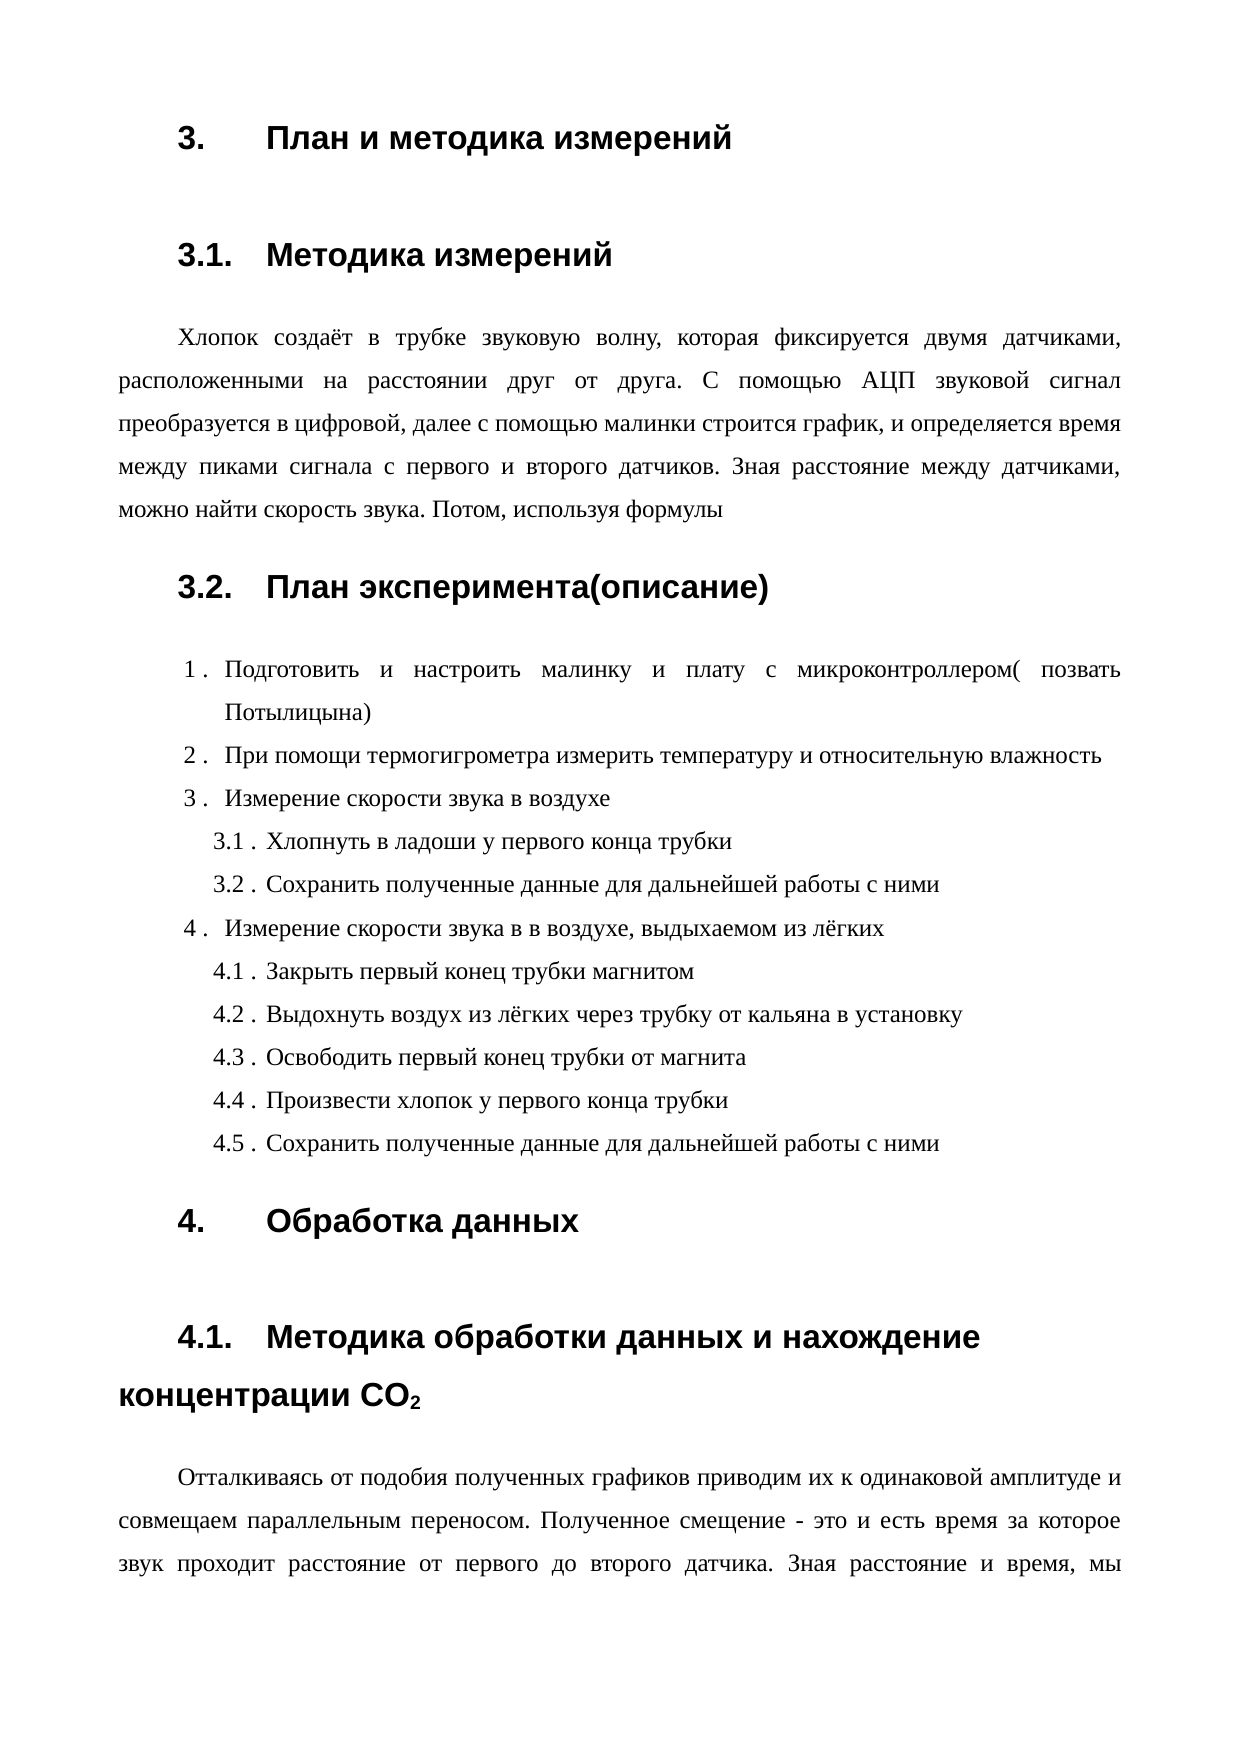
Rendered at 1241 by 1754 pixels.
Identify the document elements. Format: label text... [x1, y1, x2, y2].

list Измерение скорости звука в воздухе [177, 783, 1122, 812]
list Освободить первый конец трубки от магнита [207, 1042, 1122, 1071]
text Хлопок создаёт в трубке звуковую волну, которая фиксируется двумя датчиками, расположенными на расстоянии друг от друга. С помощью АЦП звуковой сигнал преобразуется в цифровой, далее с помощью малинки строится график, и определяется время между пиками сигнала с первого и второго датчиков. Зная расстояние между датчиками, можно найти скорость звука. Потом, используя формулы [118, 322, 1122, 523]
subtitle План эксперимента(описание) [118, 567, 1122, 605]
list При помощи термогигрометра измерить температуру и относительную влажность [177, 740, 1122, 769]
list Произвести хлопок у первого конца трубки [207, 1085, 1122, 1114]
text Отталкиваясь от подобия полученных графиков приводим их к одинаковой амплитуде и совмещаем параллельным переносом. Полученное смещение - это и есть время за которое звук проходит расстояние от первого до второго датчика. Зная расстояние и время, мы [118, 1462, 1122, 1577]
subtitle План и методика измерений [118, 118, 1122, 157]
subtitle Обработка данных [118, 1201, 1122, 1239]
list Выдохнуть воздух из лёгких через трубку от кальяна в установку [207, 999, 1122, 1028]
list Закрыть первый конец трубки магнитом [207, 956, 1122, 984]
list Измерение скорости звука в в воздухе, выдыхаемом из лёгких [177, 913, 1122, 941]
list Хлопнуть в ладоши у первого конца трубки [207, 826, 1122, 855]
list Сохранить полученные данные для дальнейшей работы с ними [207, 1128, 1122, 1157]
subtitle Методика обработки данных и нахождение концентрации CO2 [118, 1317, 1122, 1413]
list Подготовить и настроить малинку и плату с микроконтроллером( позвать Потылицына) [177, 654, 1122, 726]
subtitle Методика измерений [118, 235, 1122, 273]
list Сохранить полученные данные для дальнейшей работы с ними [207, 869, 1122, 898]
